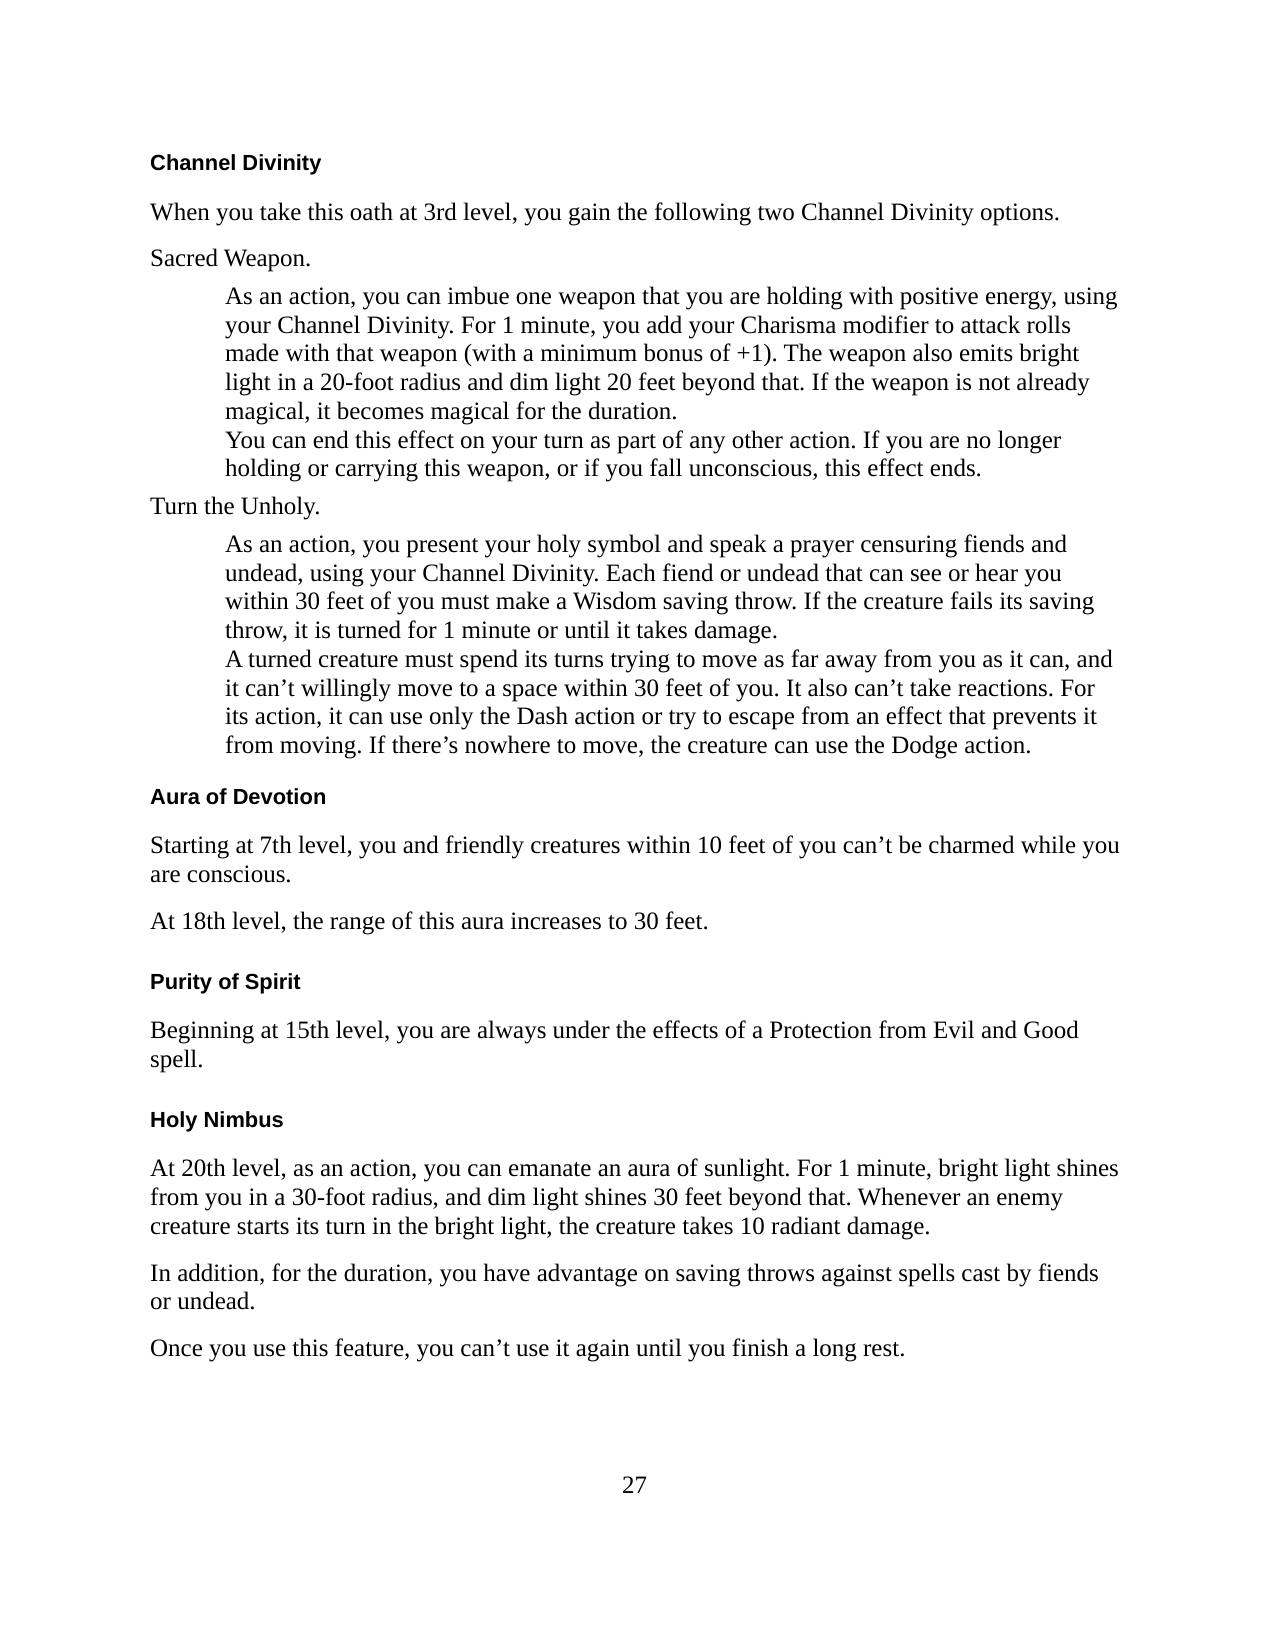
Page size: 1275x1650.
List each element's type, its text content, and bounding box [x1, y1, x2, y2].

text A turned creature must spend its turns trying to move as far away from you as it can, and it can’t willingly move to a space within 30 feet of you. It also can’t take reactions. For its action, it can use only the Dash action or try to escape from an effect that prevents it from moving. If there’s nowhere to move, the creature can use the Dodge action. [225, 644, 1125, 759]
text Sacred Weapon. [150, 243, 1125, 272]
text At 20th level, as an action, you can emanate an aura of sunlight. For 1 minute, bright light shines from you in a 30-foot radius, and dim light shines 30 feet beyond that. Whenever an enemy creature starts its turn in the bright light, the creature takes 10 radiant damage. [150, 1153, 1125, 1240]
text When you take this oath at 3rd level, you gain the following two Channel Divinity options. [150, 197, 1125, 225]
text As an action, you present your holy symbol and speak a prayer censuring fiends and undead, using your Channel Divinity. Each fiend or undead that can see or hear you within 30 feet of you must make a Wisdom saving throw. If the creature fails its saving throw, it is turned for 1 minute or until it takes damage. [225, 529, 1125, 644]
text You can end this effect on your turn as part of any other action. If you are no longer holding or carrying this weapon, or if you fall unconscious, this effect ends. [225, 425, 1125, 482]
text Turn the Unholy. [150, 491, 1125, 520]
text At 18th level, the range of this aura increases to 30 feet. [150, 906, 1125, 935]
text Once you use this feature, you can’t use it again until you finish a long rest. [150, 1333, 1125, 1362]
text Beginning at 15th level, you are always under the effects of a Protection from Evil and Good spell. [150, 1015, 1125, 1073]
text As an action, you can imbue one weapon that you are holding with positive energy, using your Channel Divinity. For 1 minute, you add your Charisma modifier to attack rolls made with that weapon (with a minimum bonus of +1). The weapon also emits bright light in a 20-foot radius and dim light 20 feet beyond that. If the weapon is not already magical, it becomes magical for the duration. [225, 281, 1125, 425]
subtitle Holy Nimbus [150, 1107, 1125, 1132]
subtitle Aura of Devotion [150, 784, 1125, 809]
text In addition, for the duration, you have advantage on saving throws against spells cast by fiends or undead. [150, 1258, 1125, 1315]
text Starting at 7th level, you and friendly creatures within 10 feet of you can’t be charmed while you are conscious. [150, 831, 1125, 888]
subtitle Purity of Spirit [150, 969, 1125, 994]
subtitle Channel Divinity [150, 150, 1125, 175]
